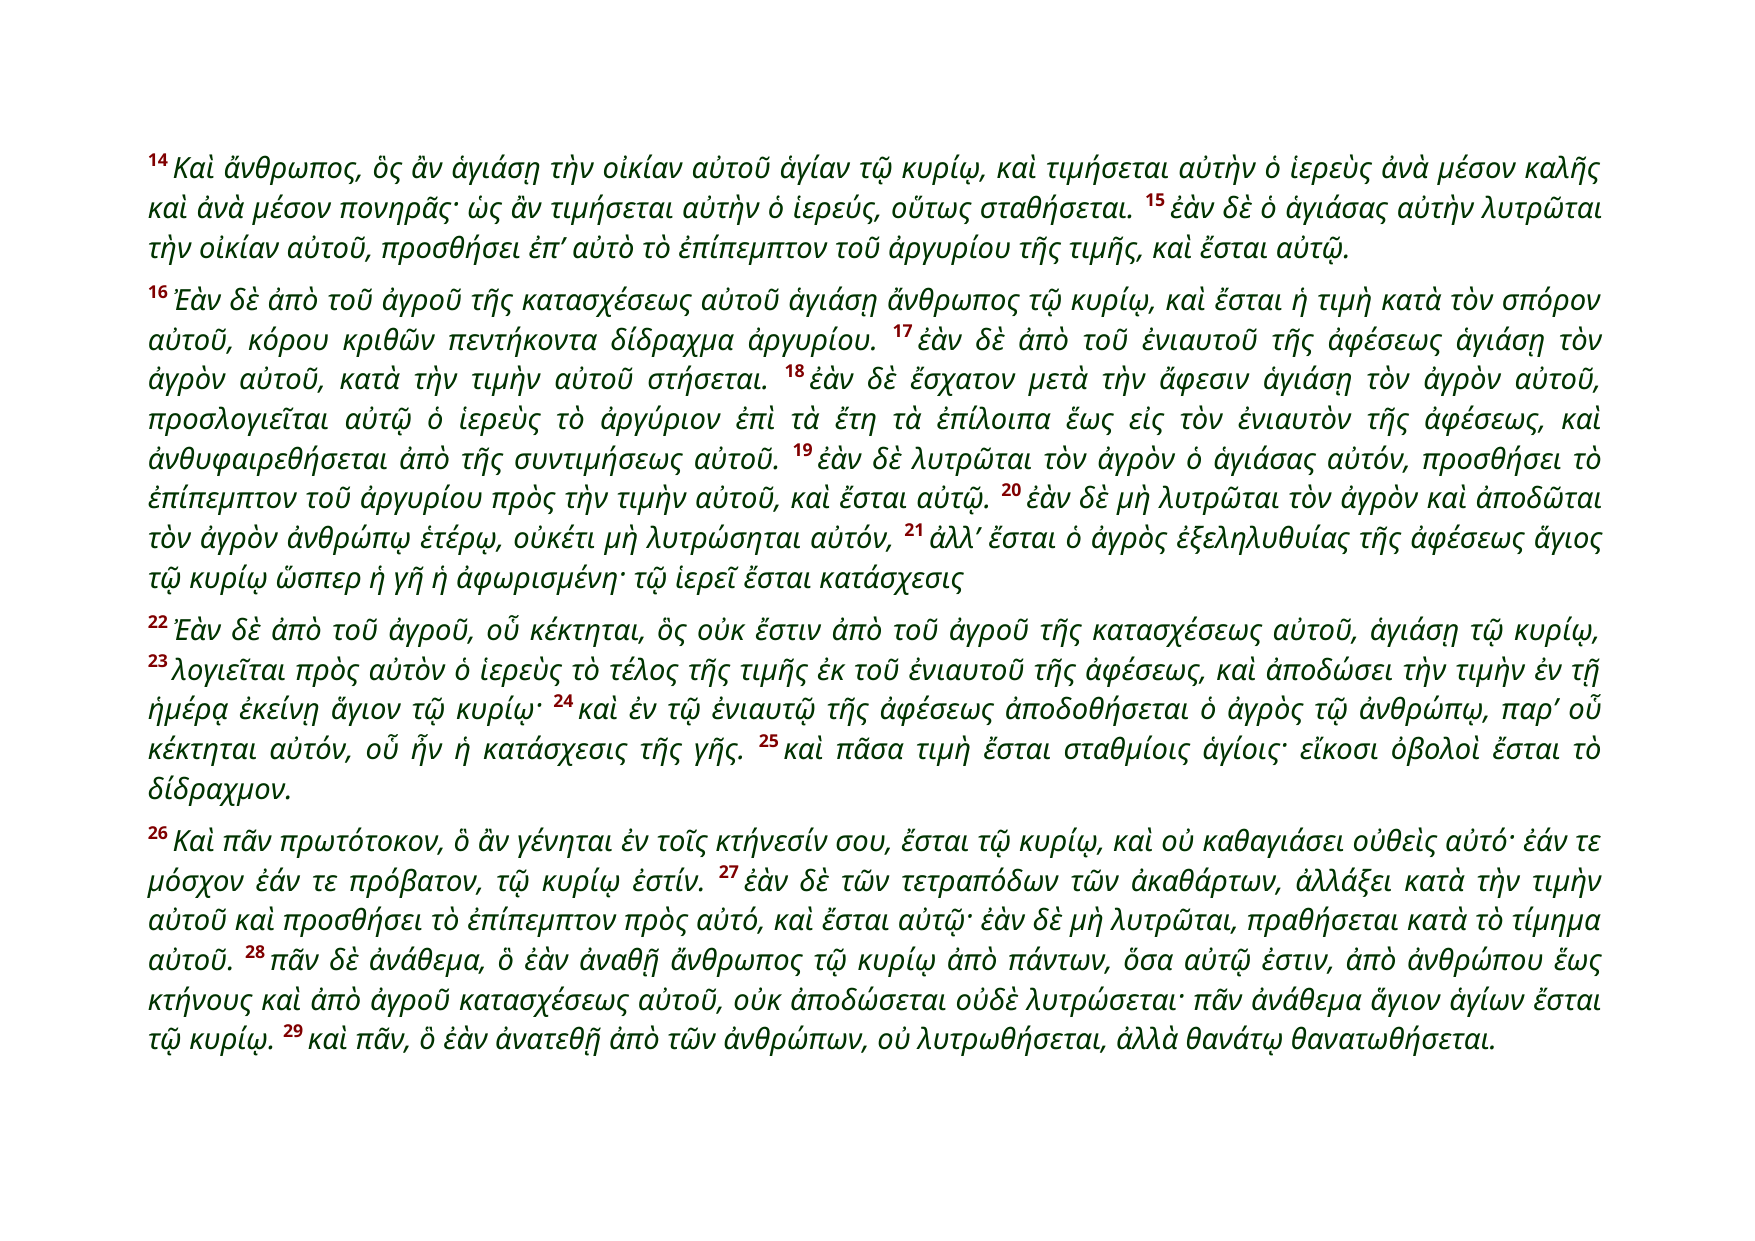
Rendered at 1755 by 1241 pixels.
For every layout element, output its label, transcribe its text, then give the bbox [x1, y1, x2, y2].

text 14 Καὶ ἄνθρωπος, ὃς ἂν ἁγιάσῃ τὴν οἰκίαν αὐτοῦ ἁγίαν τῷ κυρίῳ, καὶ τιμήσεται αὐτὴν ὁ ἱερεὺς ἀνὰ μέσον καλῆς καὶ ἀνὰ μέσον πονηρᾶς· ὡς ἂν τιμήσεται αὐτὴν ὁ ἱερεύς, οὕτως σταθήσεται. 15 ἐὰν δὲ ὁ ἁγιάσας αὐτὴν λυτρῶται τὴν οἰκίαν αὐτοῦ, προσθήσει ἐπ’ αὐτὸ τὸ ἐπίπεμπτον τοῦ ἀργυρίου τῆς τιμῆς, καὶ ἔσται αὐτῷ. [148, 148, 1606, 267]
text 26 Καὶ πᾶν πρωτότοκον, ὃ ἂν γένηται ἐν τοῖς κτήνεσίν σου, ἔσται τῷ κυρίῳ, καὶ οὐ καθαγιάσει οὐθεὶς αὐτό· ἐάν τε μόσχον ἐάν τε πρόβατον, τῷ κυρίῳ ἐστίν. 27 ἐὰν δὲ τῶν τετραπόδων τῶν ἀκαθάρτων, ἀλλάξει κατὰ τὴν τιμὴν αὐτοῦ καὶ προσθήσει τὸ ἐπίπεμπτον πρὸς αὐτό, καὶ ἔσται αὐτῷ· ἐὰν δὲ μὴ λυτρῶται, πραθήσεται κατὰ τὸ τίμημα αὐτοῦ. 28 πᾶν δὲ ἀνάθεμα, ὃ ἐὰν ἀναθῇ ἄνθρωπος τῷ κυρίῳ ἀπὸ πάντων, ὅσα αὐτῷ ἐστιν, ἀπὸ ἀνθρώπου ἕως κτήνους καὶ ἀπὸ ἀγροῦ κατασχέσεως αὐτοῦ, οὐκ ἀποδώσεται οὐδὲ λυτρώσεται· πᾶν ἀνάθεμα ἅγιον ἁγίων ἔσται τῷ κυρίῳ. 29 καὶ πᾶν, ὃ ἐὰν ἀνατεθῇ ἀπὸ τῶν ἀνθρώπων, οὐ λυτρωθήσεται, ἀλλὰ θανάτῳ θανατωθήσεται. [148, 820, 1606, 1058]
text 16 Ἐὰν δὲ ἀπὸ τοῦ ἀγροῦ τῆς κατασχέσεως αὐτοῦ ἁγιάσῃ ἄνθρωπος τῷ κυρίῳ, καὶ ἔσται ἡ τιμὴ κατὰ τὸν σπόρον αὐτοῦ, κόρου κριθῶν πεντήκοντα δίδραχμα ἀργυρίου. 17 ἐὰν δὲ ἀπὸ τοῦ ἐνιαυτοῦ τῆς ἀφέσεως ἁγιάσῃ τὸν ἀγρὸν αὐτοῦ, κατὰ τὴν τιμὴν αὐτοῦ στήσεται. 18 ἐὰν δὲ ἔσχατον μετὰ τὴν ἄφεσιν ἁγιάσῃ τὸν ἀγρὸν αὐτοῦ, προσλογιεῖται αὐτῷ ὁ ἱερεὺς τὸ ἀργύριον ἐπὶ τὰ ἔτη τὰ ἐπίλοιπα ἕως εἰς τὸν ἐνιαυτὸν τῆς ἀφέσεως, καὶ ἀνθυφαιρεθήσεται ἀπὸ τῆς συντιμήσεως αὐτοῦ. 19 ἐὰν δὲ λυτρῶται τὸν ἀγρὸν ὁ ἁγιάσας αὐτόν, προσθήσει τὸ ἐπίπεμπτον τοῦ ἀργυρίου πρὸς τὴν τιμὴν αὐτοῦ, καὶ ἔσται αὐτῷ. 20 ἐὰν δὲ μὴ λυτρῶται τὸν ἀγρὸν καὶ ἀποδῶται τὸν ἀγρὸν ἀνθρώπῳ ἑτέρῳ, οὐκέτι μὴ λυτρώσηται αὐτόν, 21 ἀλλ’ ἔσται ὁ ἀγρὸς ἐξεληλυθυίας τῆς ἀφέσεως ἅγιος τῷ κυρίῳ ὥσπερ ἡ γῆ ἡ ἀφωρισμένη· τῷ ἱερεῖ ἔσται κατάσχεσις [148, 279, 1606, 597]
text 22 Ἐὰν δὲ ἀπὸ τοῦ ἀγροῦ, οὗ κέκτηται, ὃς οὐκ ἔστιν ἀπὸ τοῦ ἀγροῦ τῆς κατασχέσεως αὐτοῦ, ἁγιάσῃ τῷ κυρίῳ, 23 λογιεῖται πρὸς αὐτὸν ὁ ἱερεὺς τὸ τέλος τῆς τιμῆς ἐκ τοῦ ἐνιαυτοῦ τῆς ἀφέσεως, καὶ ἀποδώσει τὴν τιμὴν ἐν τῇ ἡμέρᾳ ἐκείνῃ ἅγιον τῷ κυρίῳ· 24 καὶ ἐν τῷ ἐνιαυτῷ τῆς ἀφέσεως ἀποδοθήσεται ὁ ἀγρὸς τῷ ἀνθρώπῳ, παρ’ οὗ κέκτηται αὐτόν, οὗ ἦν ἡ κατάσχεσις τῆς γῆς. 25 καὶ πᾶσα τιμὴ ἔσται σταθμίοις ἁγίοις· εἴκοσι ὀβολοὶ ἔσται τὸ δίδραχμον. [148, 609, 1606, 808]
